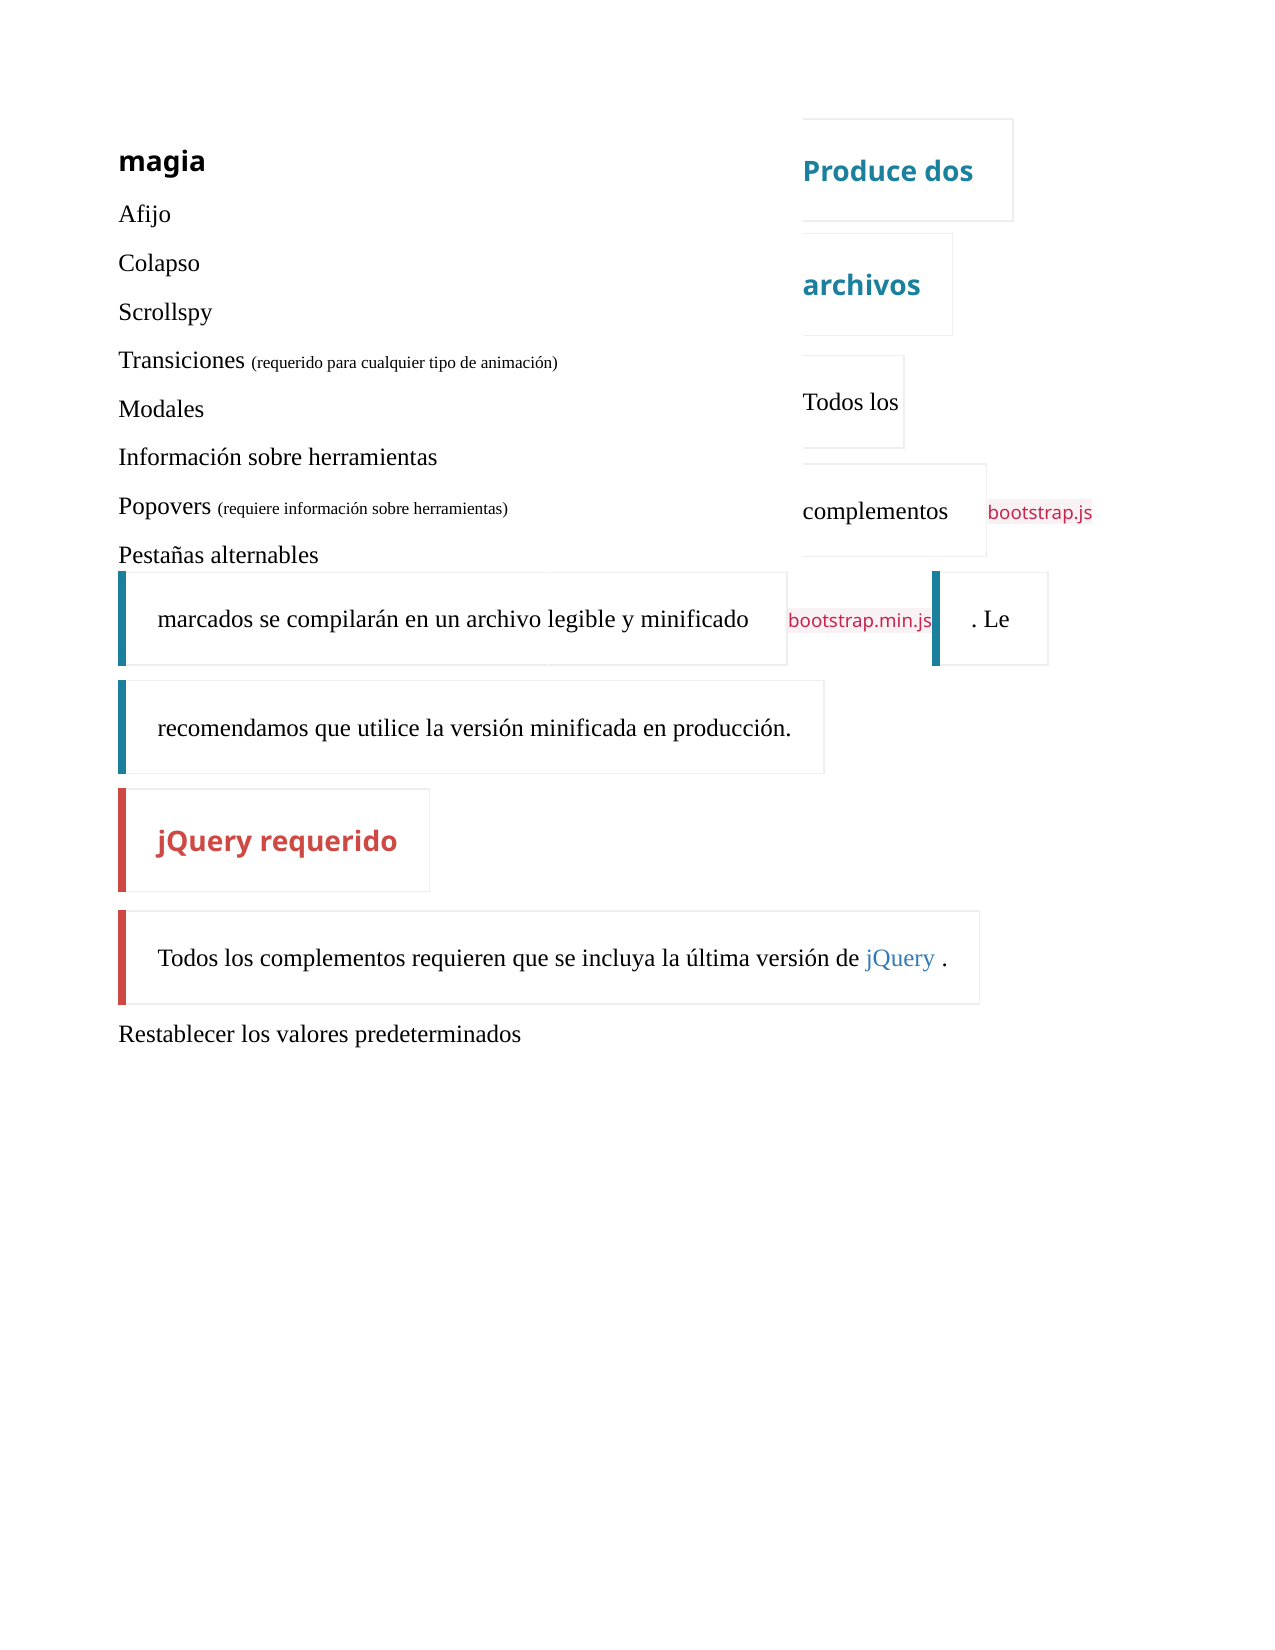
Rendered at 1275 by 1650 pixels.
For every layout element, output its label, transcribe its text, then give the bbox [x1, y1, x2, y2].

text [980, 910, 1157, 1005]
text Modales [118, 394, 802, 423]
text Información sobre herramientas [118, 442, 802, 471]
subtitle [118, 374, 802, 394]
subtitle magia [118, 142, 802, 180]
text Transiciones (requerido para cualquier tipo de animación) [118, 345, 802, 374]
text Pestañas alternables [118, 540, 802, 568]
subtitle jQuery requerido [126, 790, 429, 891]
text Afijo [118, 199, 802, 228]
text Restablecer los valores predeterminados [118, 1019, 1157, 1047]
text Popovers (requiere información sobre herramientas) [118, 491, 802, 520]
text Todos los complementos requieren que se incluya la última versión de jQuery . [126, 912, 979, 1003]
subtitle [118, 423, 802, 442]
subtitle [118, 520, 802, 540]
text Scrollspy [118, 297, 802, 325]
subtitle [118, 471, 802, 491]
text Colapso [118, 248, 802, 277]
subtitle [430, 788, 1157, 892]
text Todos los complementos bootstrap.jsmarcados se compilarán en un archivo legible y minificado bootstrap.min.js. Le recomendamos que utilice la versión minificada en producción. [118, 354, 1157, 774]
subtitle Produce dos archivos [118, 118, 1157, 345]
